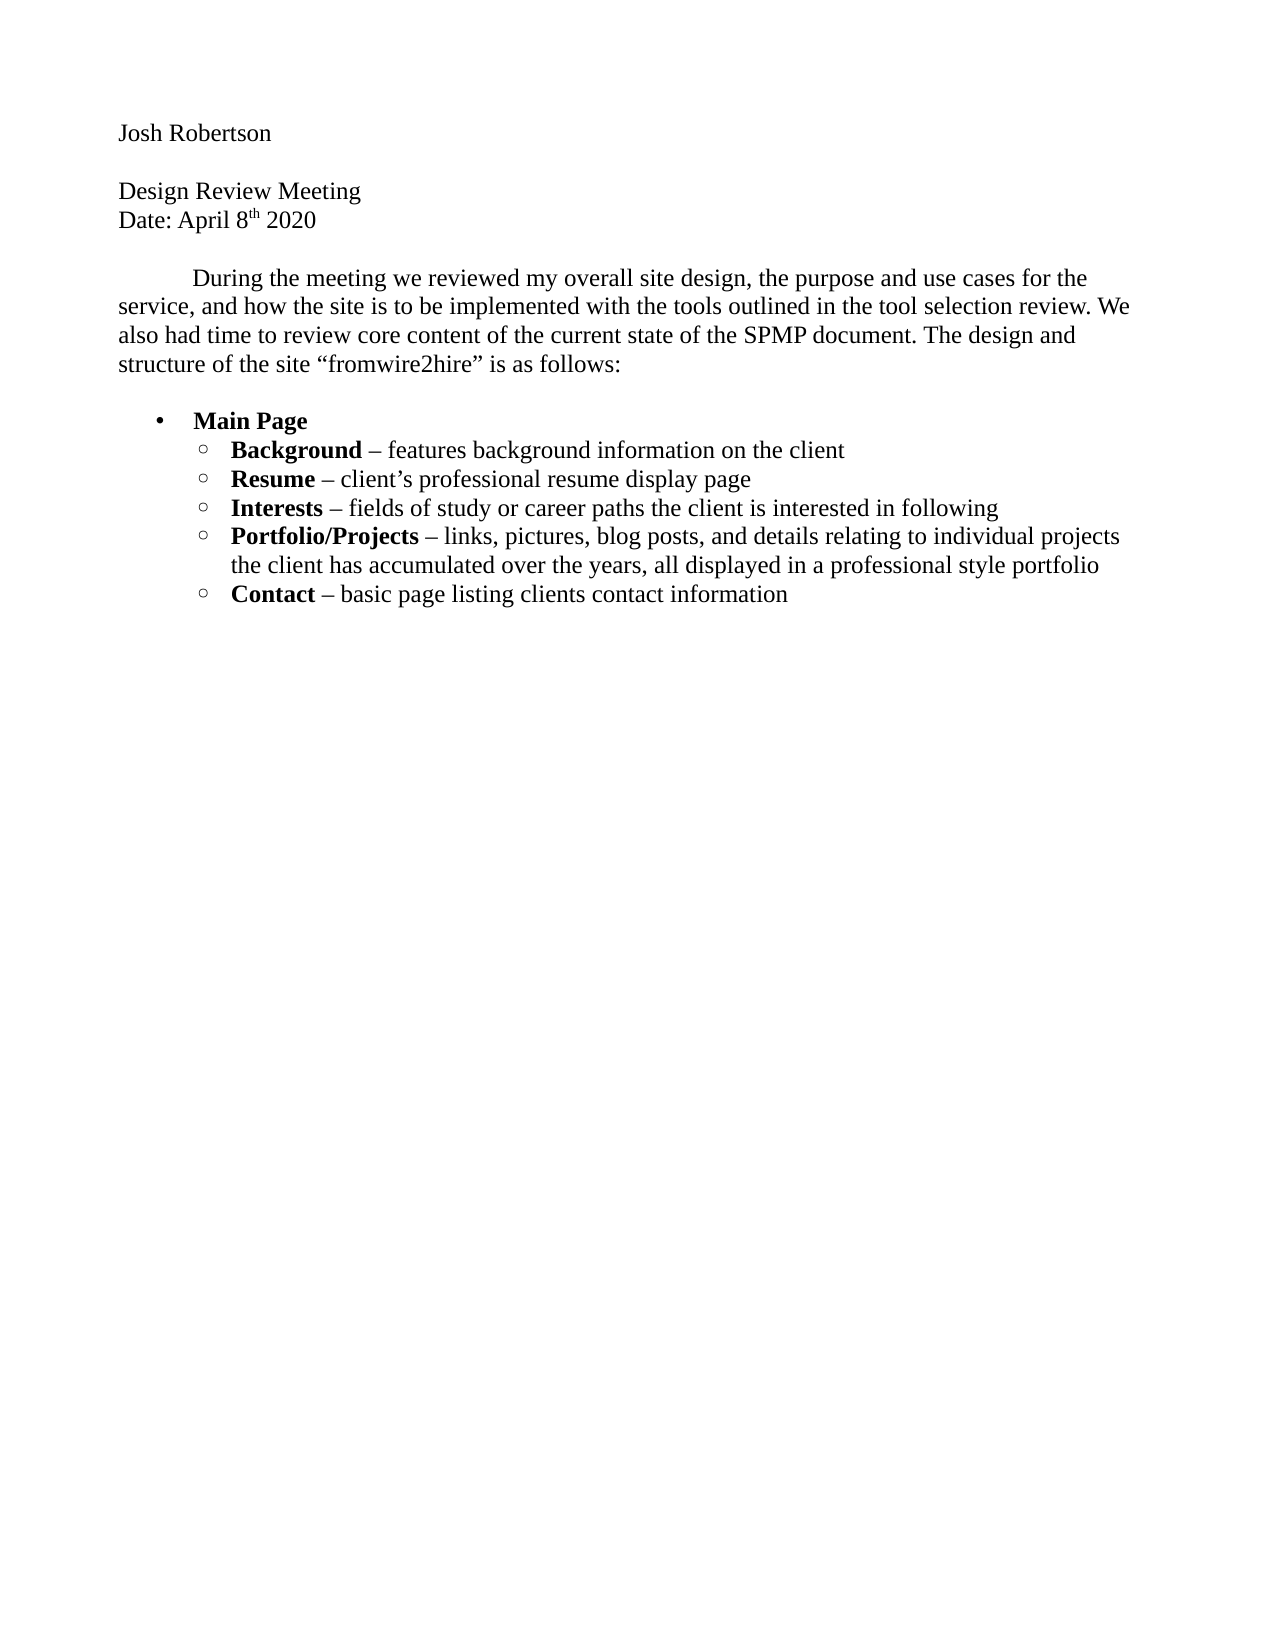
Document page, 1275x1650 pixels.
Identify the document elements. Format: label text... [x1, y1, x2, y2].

list Portfolio/Projects – links, pictures, blog posts, and details relating to individual projects the client has accumulated over the years, all displayed in a professional style portfolio [193, 521, 1157, 579]
list Resume – client’s professional resume display page [193, 464, 1157, 493]
text During the meeting we reviewed my overall site design, the purpose and use cases for the service, and how the site is to be implemented with the tools outlined in the tool selection review. We also had time to review core content of the current state of the SPMP document. The design and structure of the site “fromwire2hire” is as follows: [118, 263, 1157, 378]
list Interests – fields of study or career paths the client is interested in following [193, 493, 1157, 521]
text Design Review Meeting [118, 176, 1157, 205]
text Date: April 8th 2020 [118, 205, 1157, 234]
list Main Page [156, 406, 1157, 435]
list Background – features background information on the client [193, 435, 1157, 464]
list Contact – basic page listing clients contact information [193, 579, 1157, 608]
